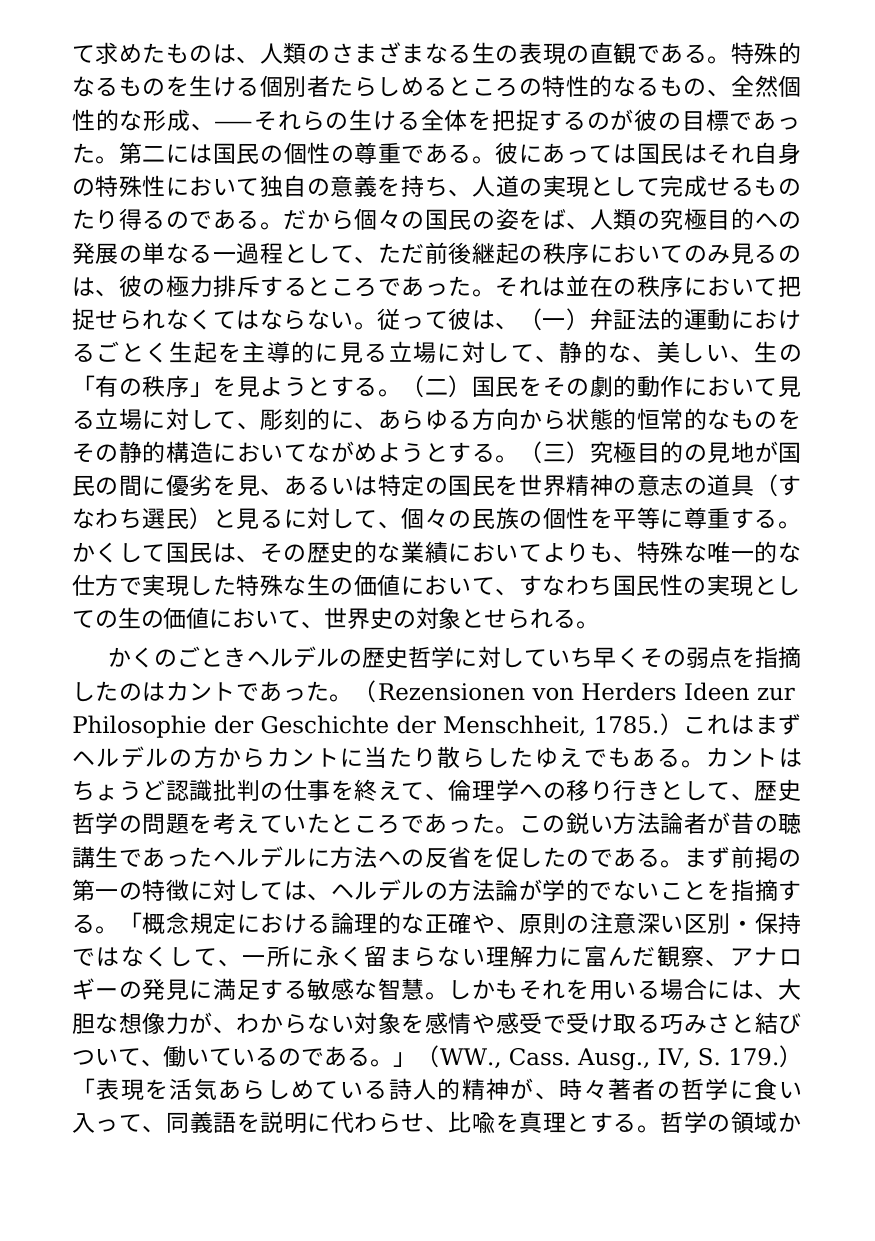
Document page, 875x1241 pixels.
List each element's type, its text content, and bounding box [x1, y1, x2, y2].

text て求めたものは、人類のさまざまなる生の表現の直観である。特殊的なるものを生ける個別者たらしめるところの特性的なるもの、全然個性的な形成、——それらの生ける全体を把捉するのが彼の目標であった。第二には国民の個性の尊重である。彼にあっては国民はそれ自身の特殊性において独自の意義を持ち、人道の実現として完成せるものたり得るのである。だから個々の国民の姿をば、人類の究極目的への発展の単なる一過程として、ただ前後継起の秩序においてのみ見るのは、彼の極力排斥するところであった。それは並在の秩序において把捉せられなくてはならない。従って彼は、（一）弁証法的運動におけるごとく生起を主導的に見る立場に対して、静的な、美しい、生の「有の秩序」を見ようとする。（二）国民をその劇的動作において見る立場に対して、彫刻的に、あらゆる方向から状態的恒常的なものをその静的構造においてながめようとする。（三）究極目的の見地が国民の間に優劣を見、あるいは特定の国民を世界精神の意志の道具（すなわち選民）と見るに対して、個々の民族の個性を平等に尊重する。かくして国民は、その歴史的な業績においてよりも、特殊な唯一的な仕方で実現した特殊な生の価値において、すなわち国民性の実現としての生の価値において、世界史の対象とせられる。 [72, 36, 802, 634]
text かくのごときヘルデルの歴史哲学に対していち早くその弱点を指摘したのはカントであった。（Rezensionen von Herders Ideen zur Philosophie der Geschichte der Menschheit, 1785.）これはまずヘルデルの方からカントに当たり散らしたゆえでもある。カントはちょうど認識批判の仕事を終えて、倫理学への移り行きとして、歴史哲学の問題を考えていたところであった。この鋭い方法論者が昔の聴講生であったヘルデルに方法への反省を促したのである。まず前掲の第一の特徴に対しては、ヘルデルの方法論が学的でないことを指摘する。「概念規定における論理的な正確や、原則の注意深い区別・保持ではなくして、一所に永く留まらない理解力に富んだ観察、アナロギーの発見に満足する敏感な智慧。しかもそれを用いる場合には、大胆な想像力が、わからない対象を感情や感受で受け取る巧みさと結びついて、働いているのである。」（WW., Cass. Ausg., IV, S. 179.）「表現を活気あらしめている詩人的精神が、時々著者の哲学に食い入って、同義語を説明に代わらせ、比喩を真理とする。哲学の領域か [72, 640, 802, 1138]
